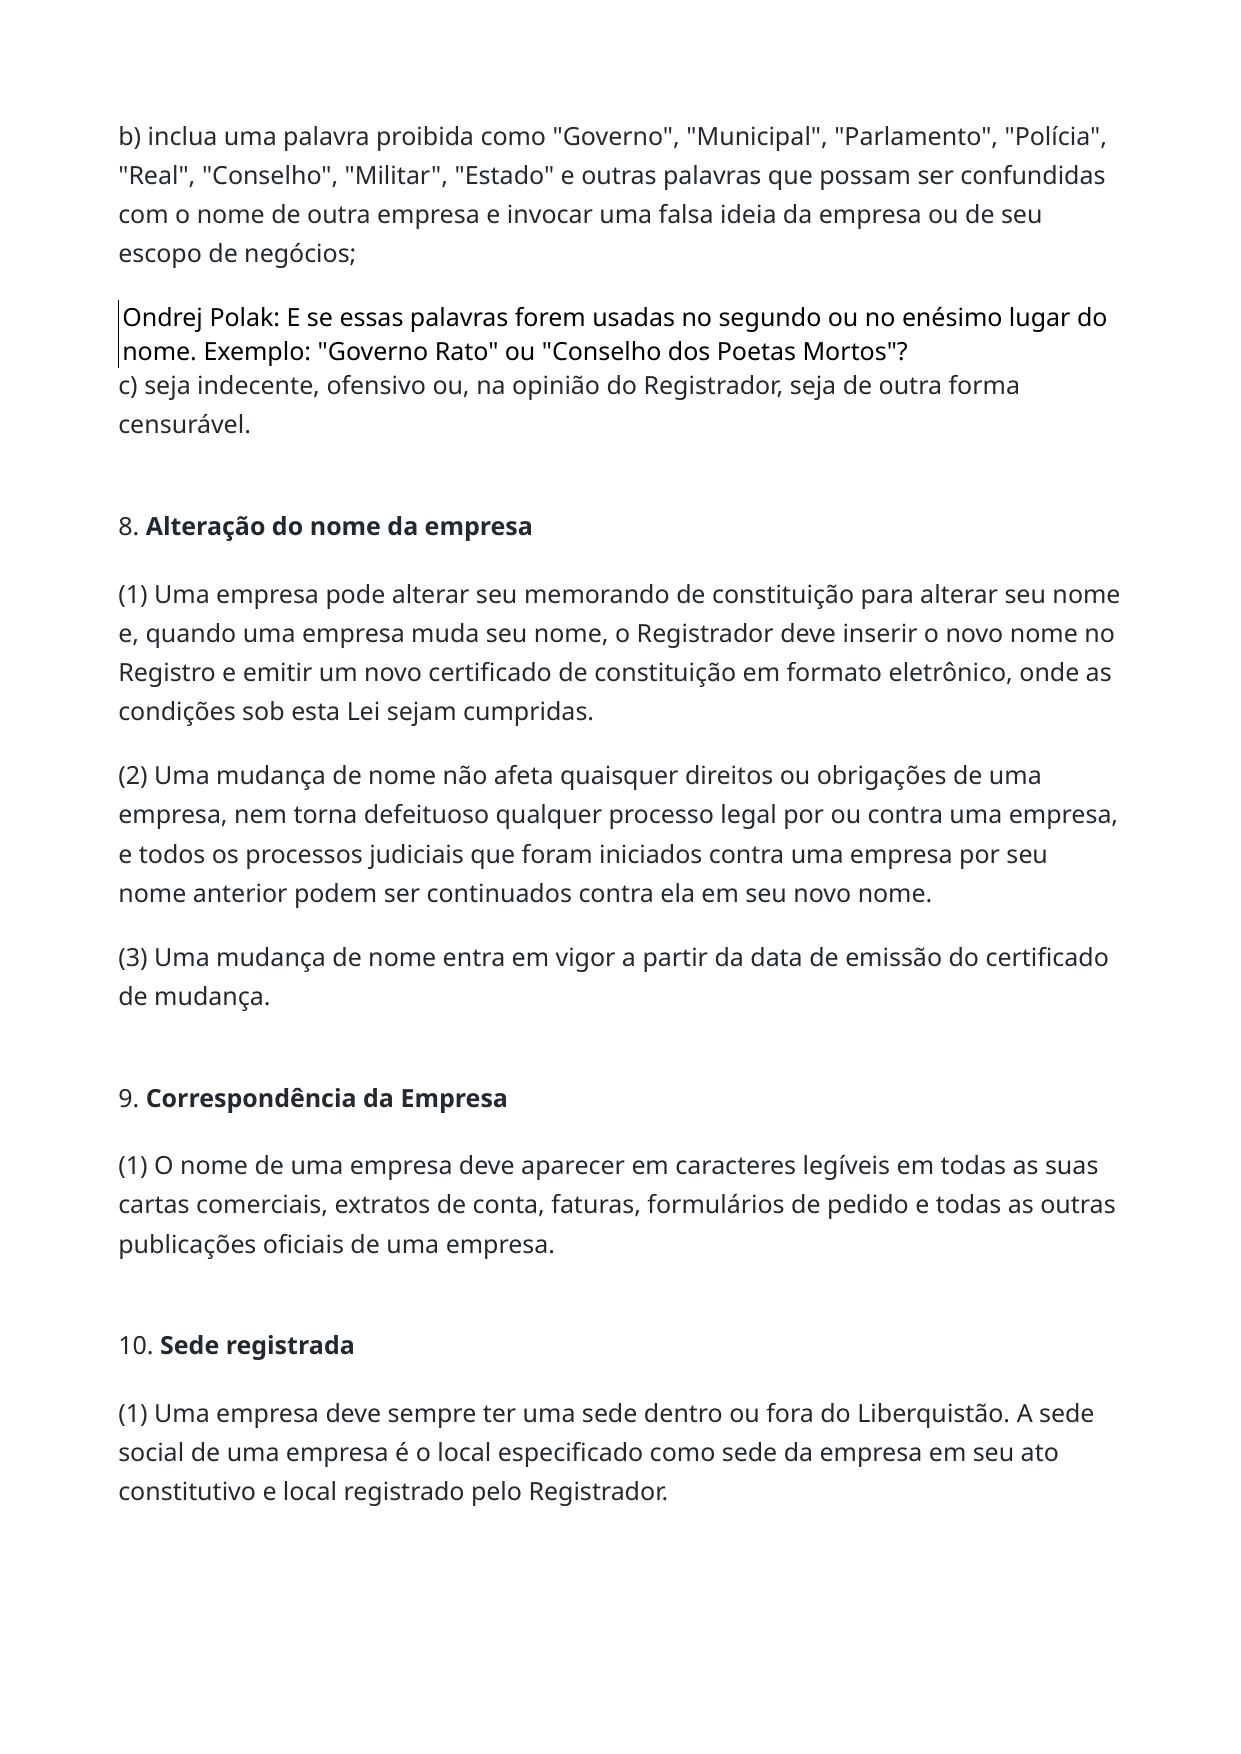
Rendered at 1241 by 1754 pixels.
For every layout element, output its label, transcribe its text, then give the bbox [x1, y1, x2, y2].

subtitle 9. Correspondência da Empresa [118, 1080, 1122, 1114]
text (1) O nome de uma empresa deve aparecer em caracteres legíveis em todas as suas cartas comerciais, extratos de conta, faturas, formulários de pedido e todas as outras publicações oficiais de uma empresa. [118, 1148, 1122, 1260]
subtitle 8. Alteração do nome da empresa [118, 509, 1122, 543]
text Ondrej Polak: E se essas palavras forem usadas no segundo ou no enésimo lugar do nome. Exemplo: "Governo Rato" ou "Conselho dos Poetas Mortos"? [119, 300, 1122, 368]
text b) inclua uma palavra proibida como "Governo", "Municipal", "Parlamento", "Polícia", "Real", "Conselho", "Militar", "Estado" e outras palavras que possam ser confundidas com o nome de outra empresa e invocar uma falsa ideia da empresa ou de seu escopo de negócios; [118, 118, 1122, 270]
text (3) Uma mudança de nome entra em vigor a partir da data de emissão do certificado de mudança. [118, 939, 1122, 1013]
text (2) Uma mudança de nome não afeta quaisquer direitos ou obrigações de uma empresa, nem torna defeituoso qualquer processo legal por ou contra uma empresa, e todos os processos judiciais que foram iniciados contra uma empresa por seu nome anterior podem ser continuados contra ela em seu novo nome. [118, 758, 1122, 909]
text c) seja indecente, ofensivo ou, na opinião do Registrador, seja de outra forma censurável. [118, 368, 1122, 441]
text (1) Uma empresa pode alterar seu memorando de constituição para alterar seu nome e, quando uma empresa muda seu nome, o Registrador deve inserir o novo nome no Registro e emitir um novo certificado de constituição em formato eletrônico, onde as condições sob esta Lei sejam cumpridas. [118, 576, 1122, 728]
text (1) Uma empresa deve sempre ter uma sede dentro ou fora do Liberquistão. A sede social de uma empresa é o local especificado como sede da empresa em seu ato constitutivo e local registrado pelo Registrador. [118, 1395, 1122, 1508]
subtitle 10. Sede registrada [118, 1328, 1122, 1362]
